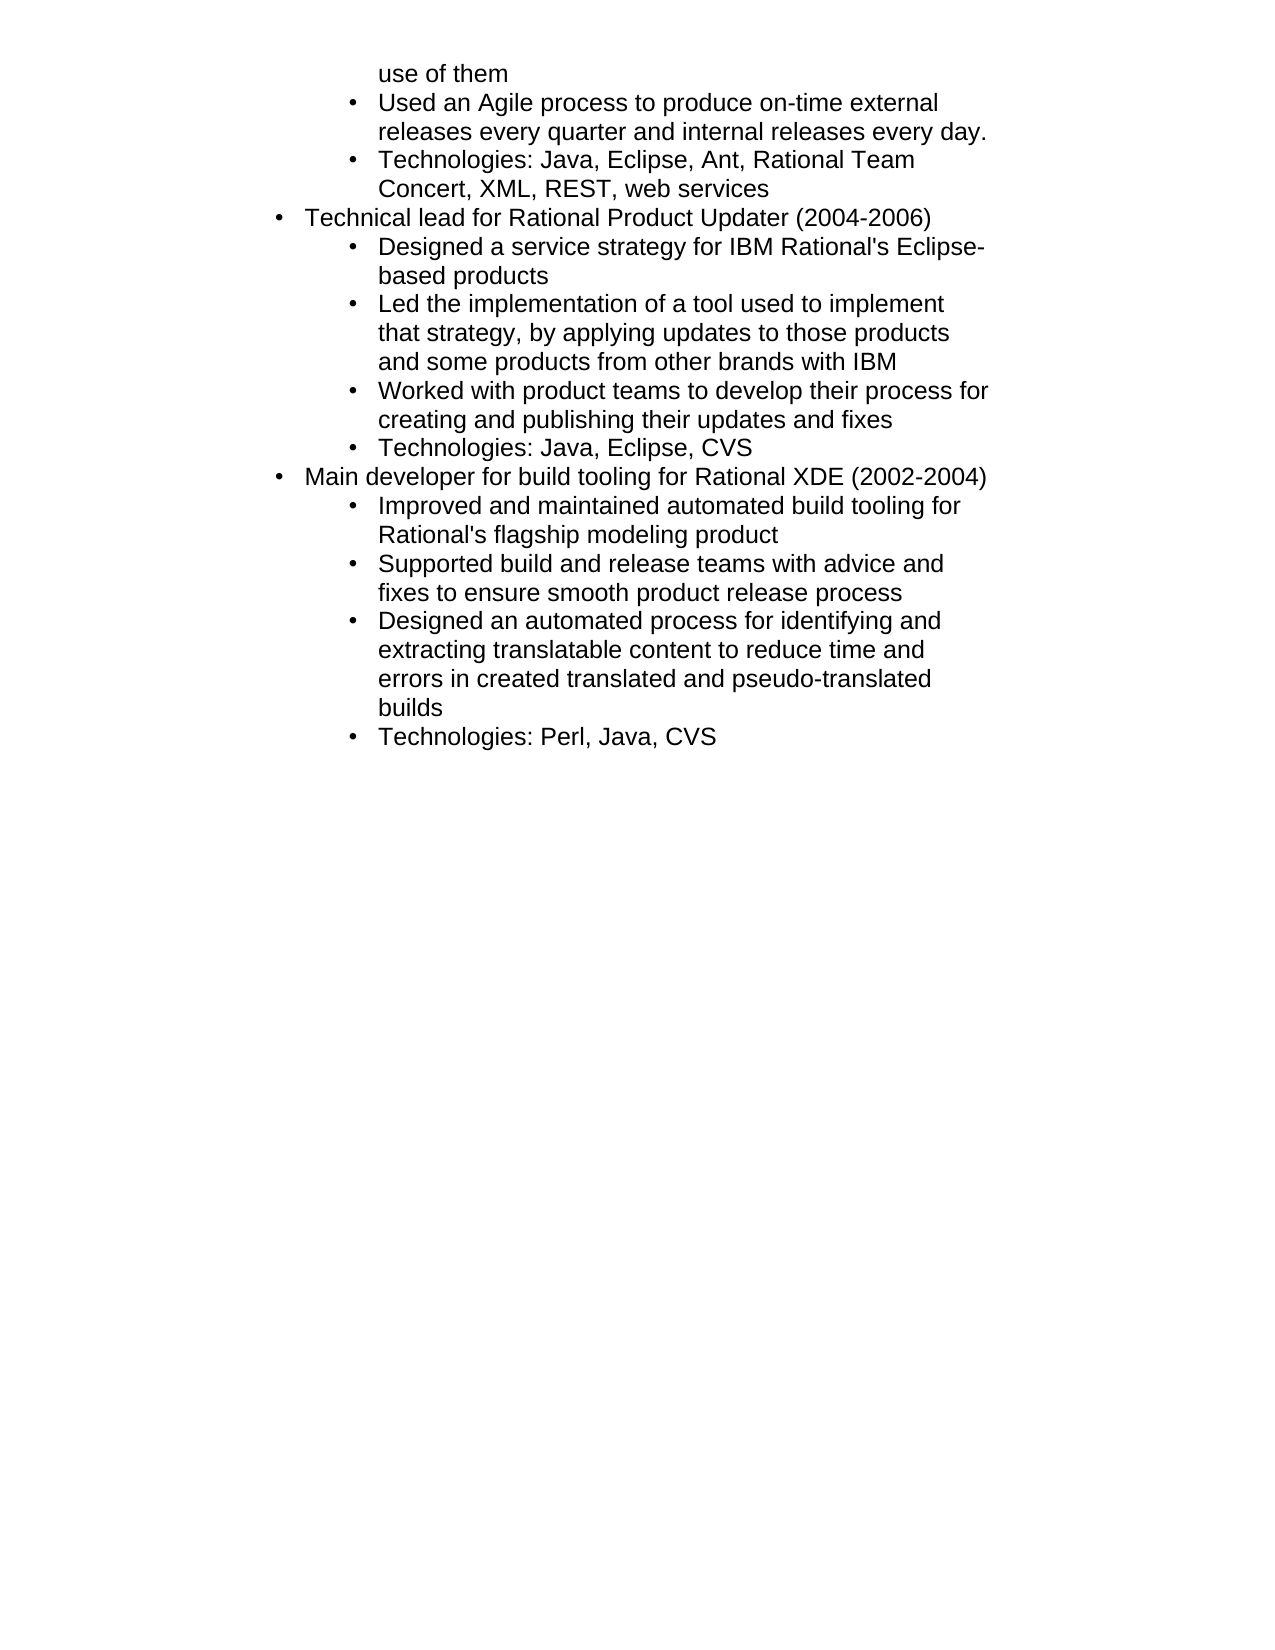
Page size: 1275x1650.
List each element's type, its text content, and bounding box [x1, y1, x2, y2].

list use of them [348, 59, 991, 88]
list Led the implementation of a tool used to implement that strategy, by applying updates to those products and some products from other brands with IBM [348, 289, 991, 376]
list Worked with product teams to develop their process for creating and publishing their updates and fixes [348, 376, 991, 433]
list Technical lead for Rational Product Updater (2004-2006) [275, 203, 991, 232]
list Technologies: Java, Eclipse, Ant, Rational Team Concert, XML, REST, web services [348, 145, 991, 203]
list Designed an automated process for identifying and extracting translatable content to reduce time and errors in created translated and pseudo-translated builds [348, 606, 991, 721]
list Supported build and release teams with advice and fixes to ensure smooth product release process [348, 549, 991, 606]
list Improved and maintained automated build tooling for Rational's flagship modeling product [348, 491, 991, 549]
list Technologies: Java, Eclipse, CVS [348, 433, 991, 462]
list Designed a service strategy for IBM Rational's Eclipse-based products [348, 232, 991, 289]
list Technologies: Perl, Java, CVS [348, 721, 991, 750]
list Main developer for build tooling for Rational XDE (2002-2004) [275, 462, 991, 491]
list Used an Agile process to produce on-time external releases every quarter and internal releases every day. [348, 88, 991, 145]
